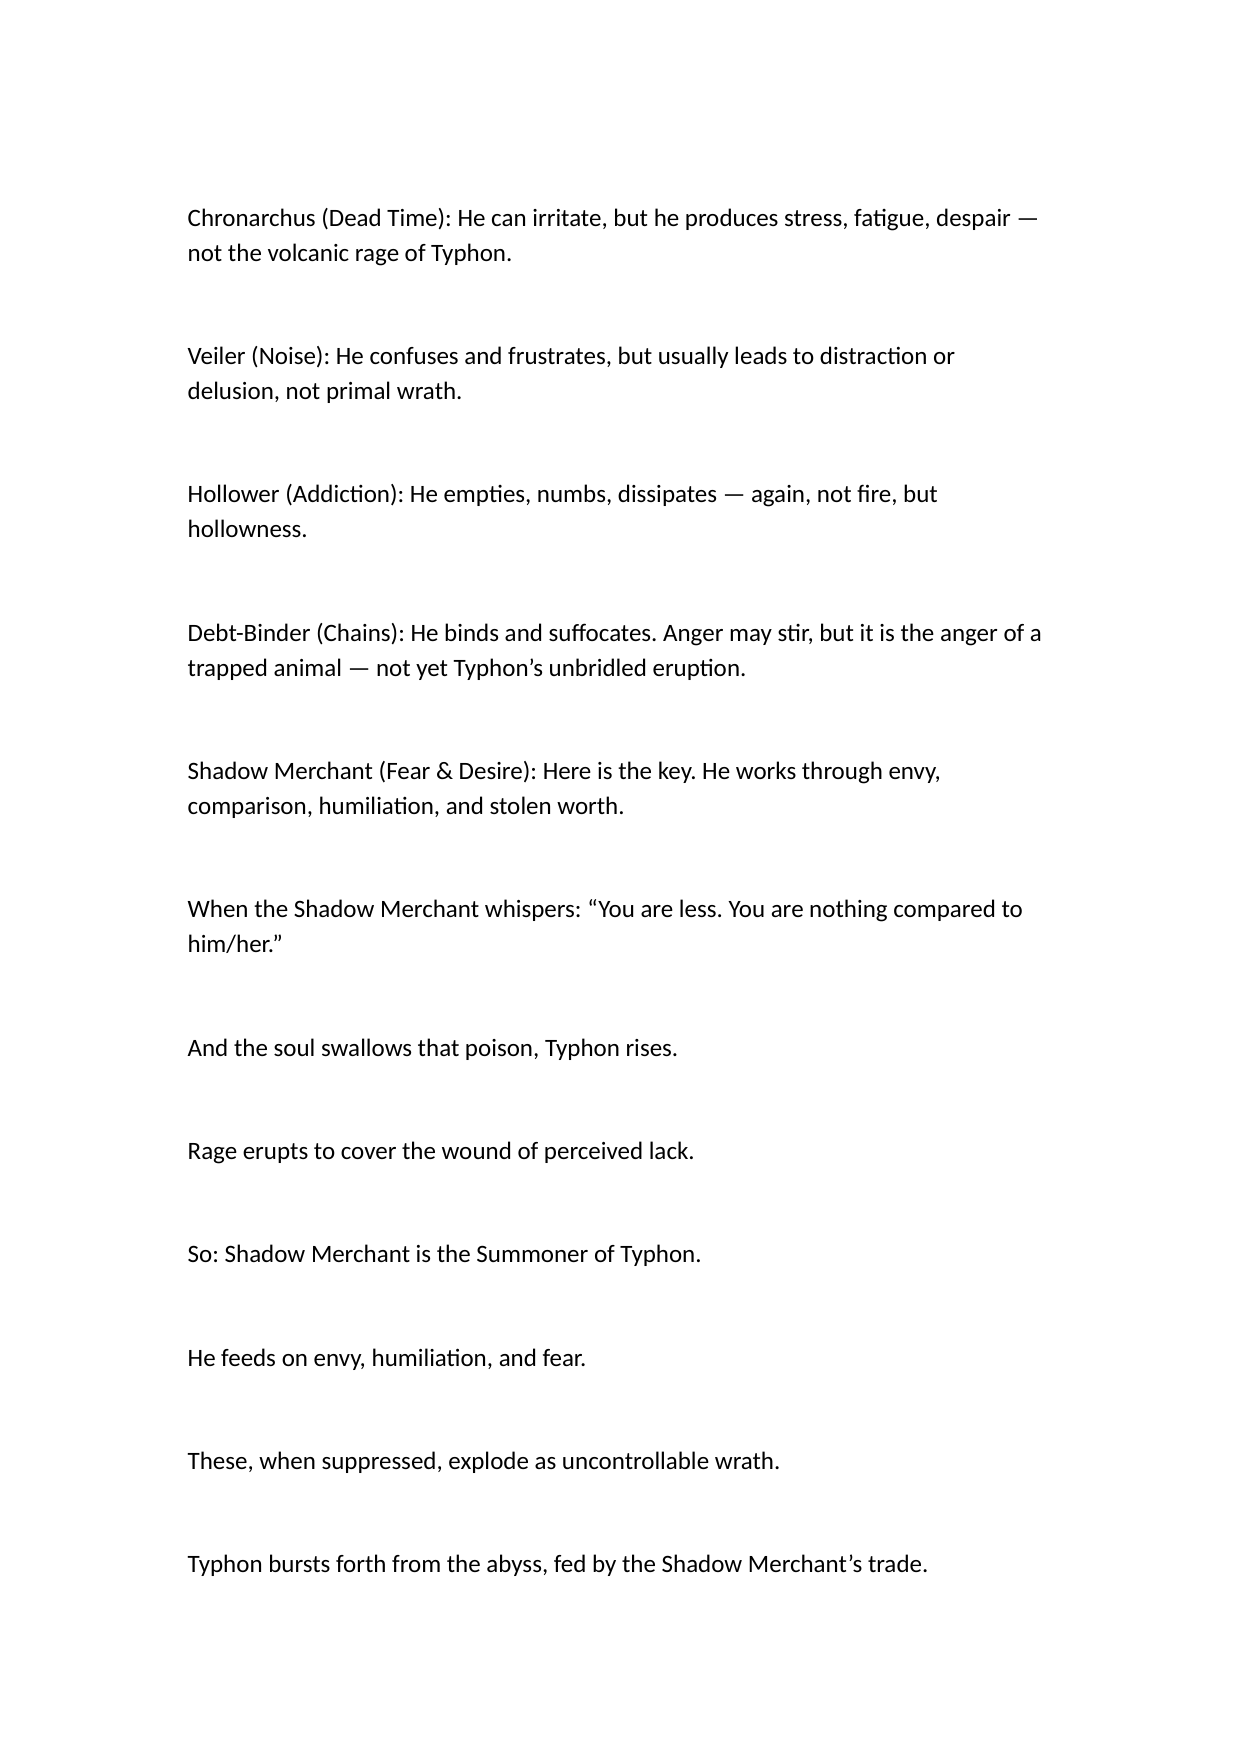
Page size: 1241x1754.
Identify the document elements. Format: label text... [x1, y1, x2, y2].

text These, when suppressed, explode as uncontrollable wrath. [187, 1445, 1053, 1476]
text When the Shadow Merchant whispers: “You are less. You are nothing compared to him/her.” [187, 893, 1053, 959]
text Hollower (Addiction): He empties, numbs, dissipates — again, not fire, but hollowness. [187, 478, 1053, 544]
text And the soul swallows that poison, Typhon rises. [187, 1032, 1053, 1062]
text Shadow Merchant (Fear & Desire): Here is the key. He works through envy, comparison, humiliation, and stolen worth. [187, 755, 1053, 821]
text Rage erupts to cover the wound of perceived lack. [187, 1135, 1053, 1166]
text Typhon bursts forth from the abyss, fed by the Shadow Merchant’s trade. [187, 1548, 1053, 1579]
text Debt-Binder (Chains): He binds and suffocates. Anger may stir, but it is the anger of a trapped animal — not yet Typhon’s unbridled eruption. [187, 617, 1053, 682]
text He feeds on envy, humiliation, and fear. [187, 1342, 1053, 1372]
text Veiler (Noise): He confuses and frustrates, but usually leads to distraction or delusion, not primal wrath. [187, 340, 1053, 406]
text So: Shadow Merchant is the Summoner of Typhon. [187, 1238, 1053, 1269]
text Chronarchus (Dead Time): He can irritate, but he produces stress, fatigue, despair — not the volcanic rage of Typhon. [187, 202, 1053, 267]
